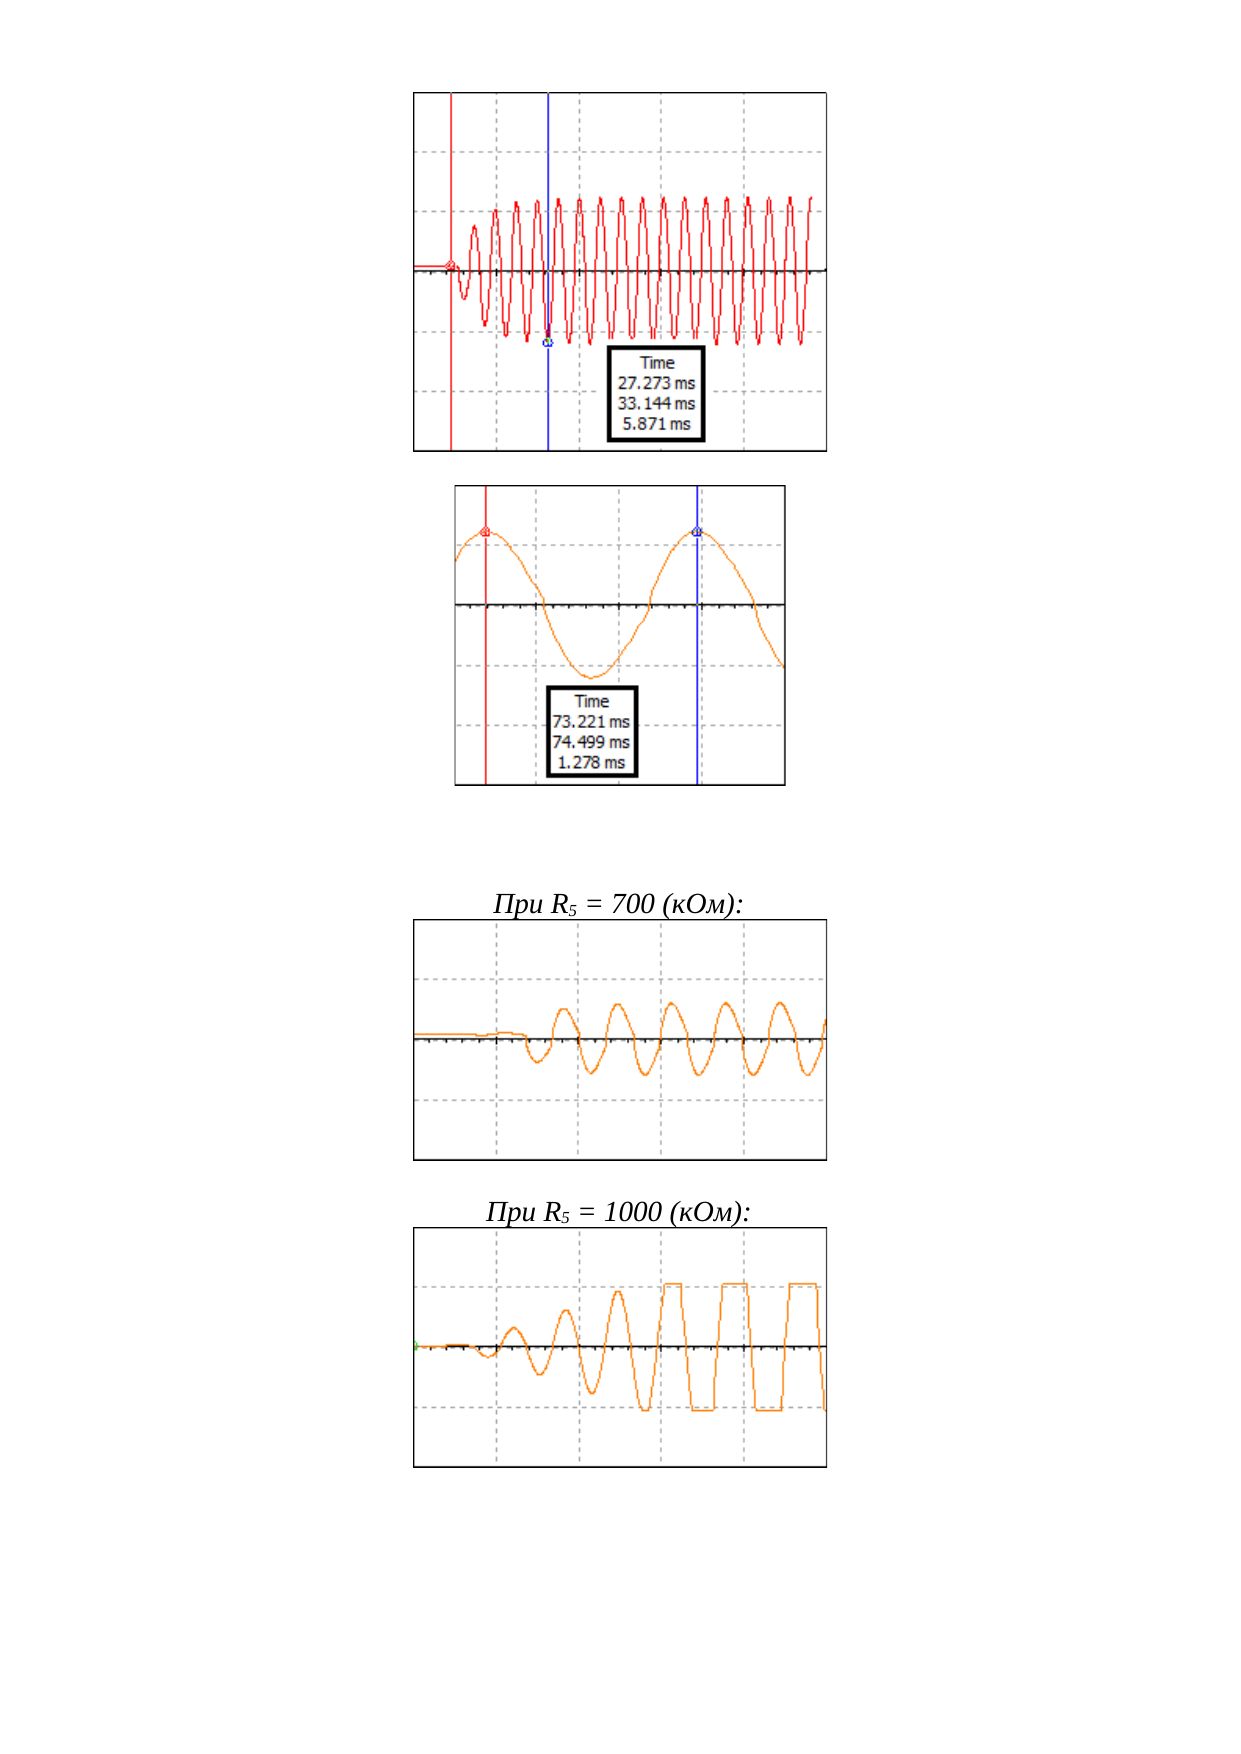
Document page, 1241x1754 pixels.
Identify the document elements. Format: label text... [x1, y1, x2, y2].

text При R5 = 1000 (кОм): [59, 1194, 1181, 1227]
picture [454, 485, 786, 786]
picture [413, 1227, 828, 1468]
picture [413, 919, 828, 1161]
text При R5 = 700 (кОм): [59, 886, 1181, 920]
picture [413, 92, 828, 452]
